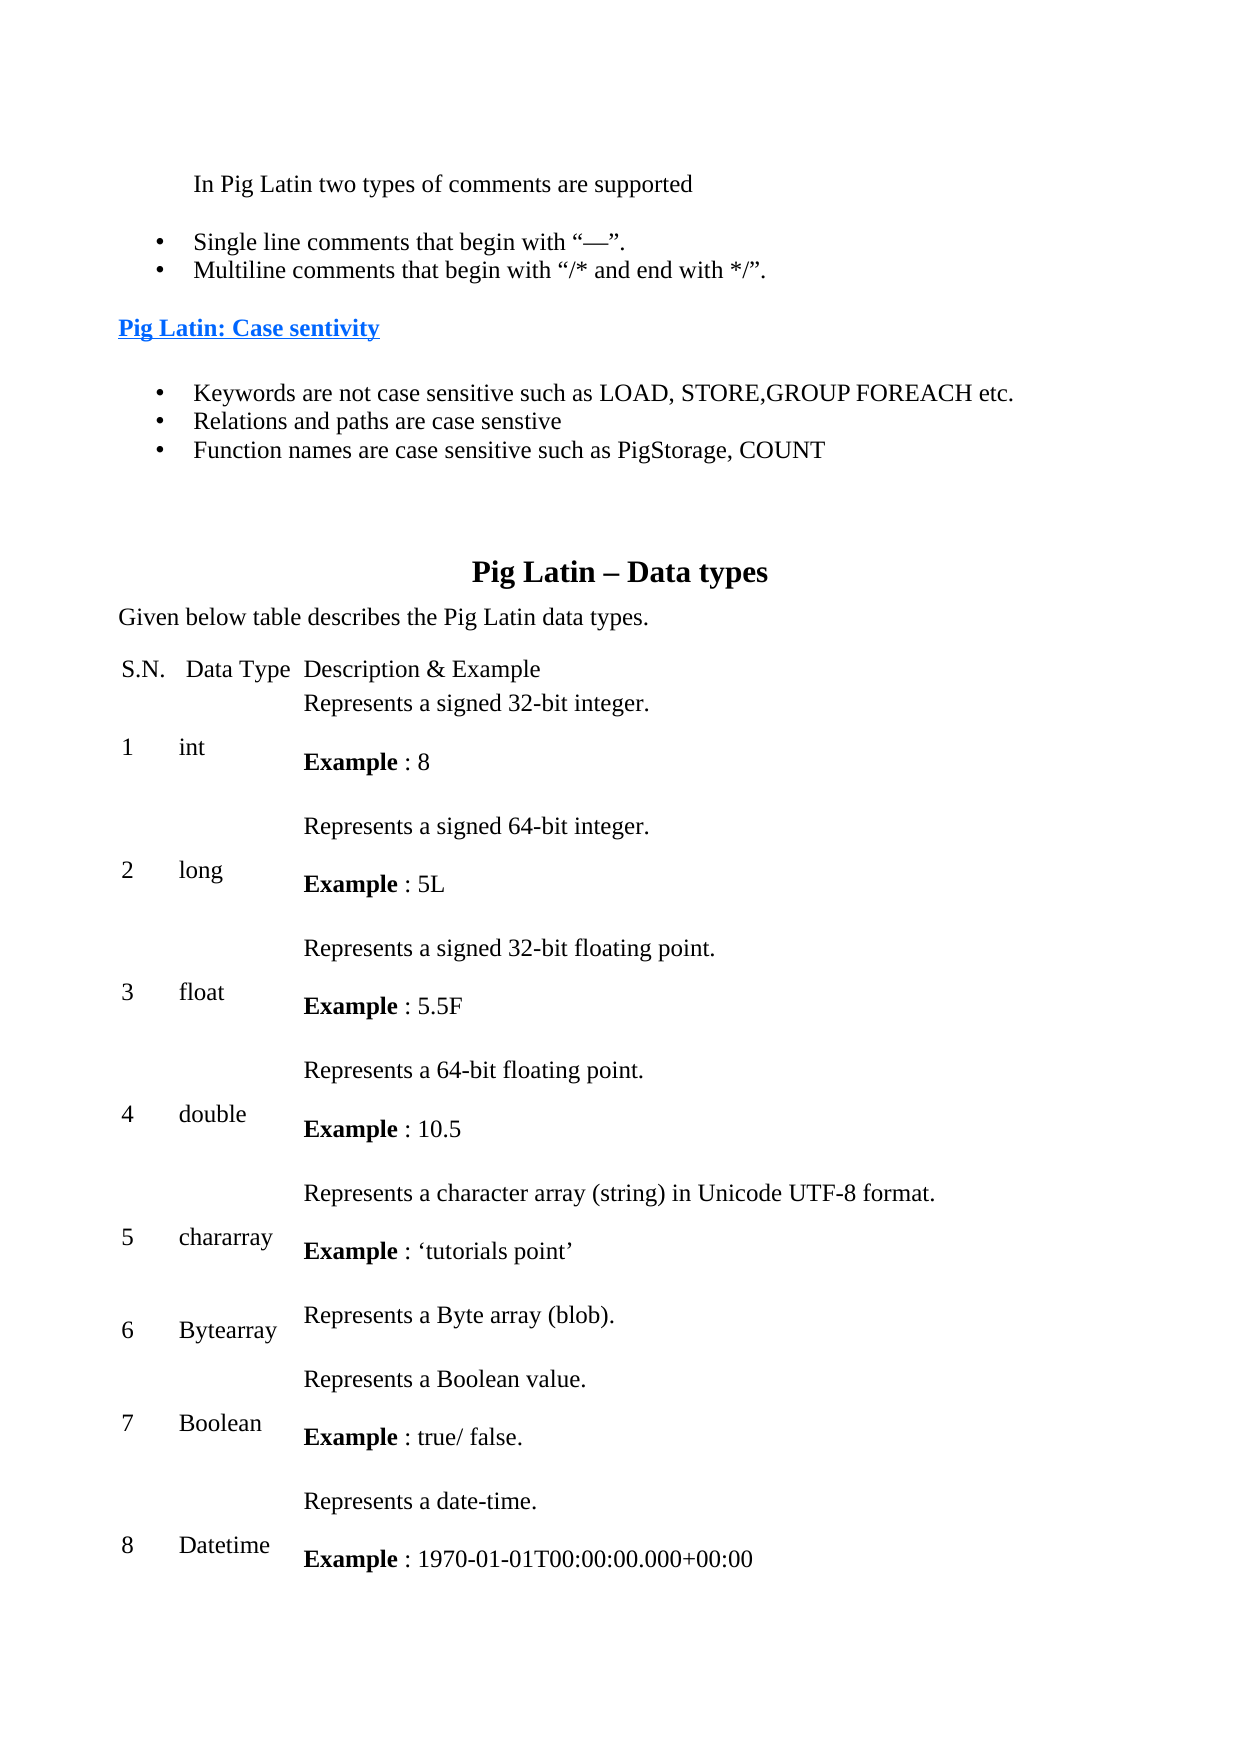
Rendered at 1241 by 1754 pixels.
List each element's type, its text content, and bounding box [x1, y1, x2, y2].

table_cell long [176, 808, 300, 930]
table_cell 6 [118, 1297, 176, 1361]
table_header S.N. [118, 651, 176, 686]
table_cell Bytearray [176, 1297, 300, 1361]
list Relations and paths are case senstive [156, 406, 1122, 435]
table_cell Represents a signed 32-bit floating point. Example : 5.5F [300, 930, 943, 1052]
table_cell Represents a date-time. Example : 1970-01-01T00:00:00.000+00:00 [300, 1484, 943, 1606]
list Function names are case sensitive such as PigStorage, COUNT [156, 435, 1122, 464]
list In Pig Latin two types of comments are supported [156, 169, 1122, 198]
list Keywords are not case sensitive such as LOAD, STORE,GROUP FOREACH etc. [156, 378, 1122, 406]
list Multiline comments that begin with “/* and end with */”. [156, 255, 1122, 284]
table_cell double [176, 1053, 300, 1175]
table_cell 1 [118, 686, 176, 808]
table_header Data Type [176, 651, 300, 686]
table_cell Datetime [176, 1484, 300, 1606]
table_cell 4 [118, 1053, 176, 1175]
table_cell 7 [118, 1361, 176, 1483]
table_cell Represents a signed 64-bit integer. Example : 5L [300, 808, 943, 930]
table_cell Represents a character array (string) in Unicode UTF-8 format. Example : ‘tutorials point’ [300, 1175, 943, 1297]
text Given below table describes the Pig Latin data types. [118, 602, 1122, 631]
table_cell Represents a 64-bit floating point. Example : 10.5 [300, 1053, 943, 1175]
table_cell 2 [118, 808, 176, 930]
table_cell Boolean [176, 1361, 300, 1483]
text Pig Latin: Case sentivity [118, 313, 1122, 342]
table_cell int [176, 686, 300, 808]
list Single line comments that begin with “—”. [156, 227, 1122, 255]
table_cell 5 [118, 1175, 176, 1297]
table_cell 8 [118, 1484, 176, 1606]
table_cell float [176, 930, 300, 1052]
table_cell Represents a signed 32-bit integer. Example : 8 [300, 686, 943, 808]
table_cell Represents a Boolean value. Example : true/ false. [300, 1361, 943, 1483]
table_cell 3 [118, 930, 176, 1052]
table_header Description & Example [300, 651, 943, 686]
table_cell chararray [176, 1175, 300, 1297]
subtitle Pig Latin – Data types [118, 553, 1122, 589]
table_cell Represents a Byte array (blob). [300, 1297, 943, 1361]
